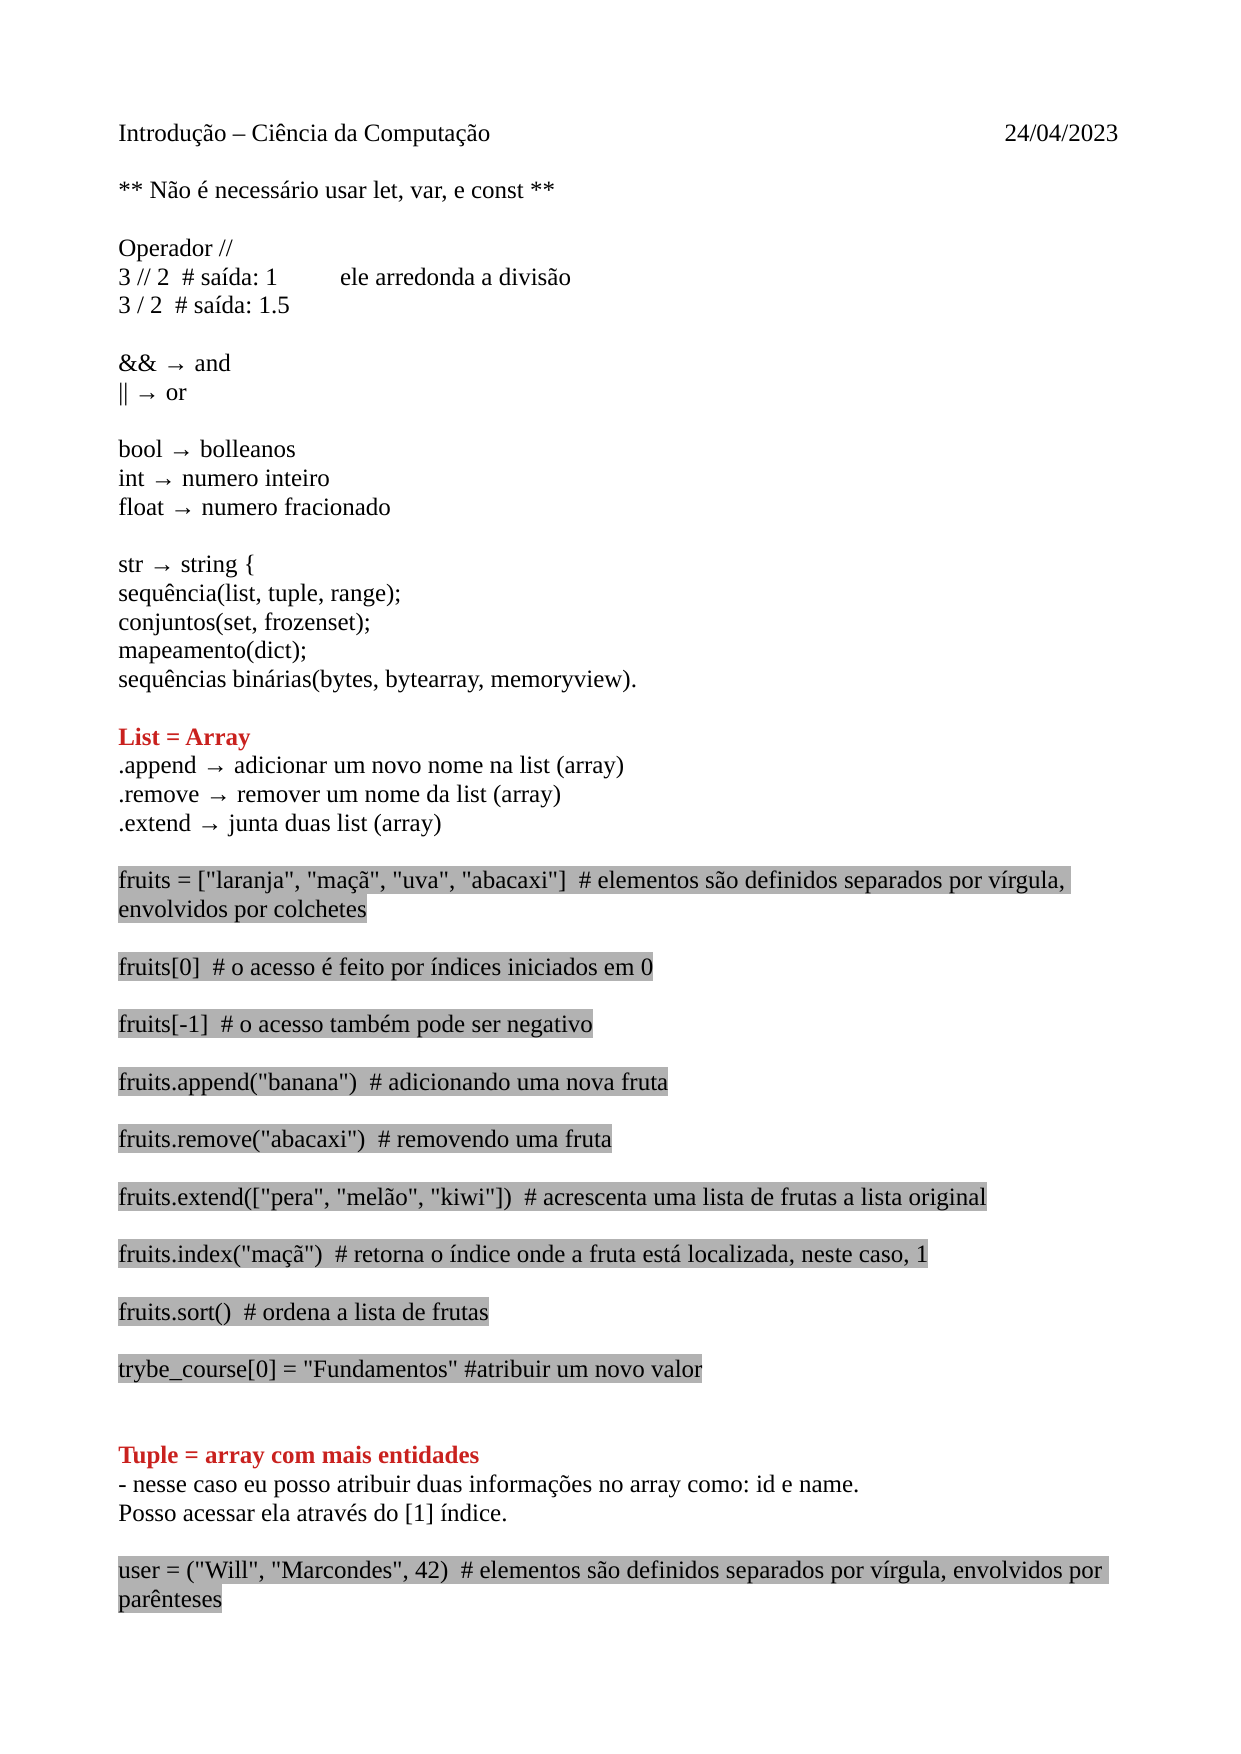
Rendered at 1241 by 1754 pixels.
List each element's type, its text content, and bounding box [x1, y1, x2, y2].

text && → and [118, 348, 1122, 377]
text .remove → remover um nome da list (array) [118, 779, 1122, 808]
text 3 / 2 # saída: 1.5 [118, 291, 1122, 319]
text Posso acessar ela através do [1] índice. [118, 1498, 1122, 1527]
text fruits.append("banana") # adicionando uma nova fruta [118, 1067, 1122, 1096]
text - nesse caso eu posso atribuir duas informações no array como: id e name. [118, 1469, 1122, 1498]
text fruits.index("maçã") # retorna o índice onde a fruta está localizada, neste caso, 1 [118, 1239, 1122, 1268]
text fruits.remove("abacaxi") # removendo uma fruta [118, 1124, 1122, 1153]
text Introdução – Ciência da Computação 24/04/2023 [118, 118, 1122, 147]
text fruits.extend(["pera", "melão", "kiwi"]) # acrescenta uma lista de frutas a lista original [118, 1182, 1122, 1211]
text fruits.sort() # ordena a lista de frutas [118, 1297, 1122, 1326]
text ** Não é necessário usar let, var, e const ** [118, 176, 1122, 204]
text List = Array [118, 722, 1122, 751]
text bool → bolleanos [118, 434, 1122, 463]
text sequências binárias(bytes, bytearray, memoryview). [118, 664, 1122, 693]
text fruits[0] # o acesso é feito por índices iniciados em 0 [118, 952, 1122, 981]
text || → or [118, 377, 1122, 406]
text fruits = ["laranja", "maçã", "uva", "abacaxi"] # elementos são definidos separados por vírgula, envolvidos por colchetes [118, 866, 1122, 923]
text int → numero inteiro [118, 463, 1122, 492]
text float → numero fracionado [118, 492, 1122, 521]
text mapeamento(dict); [118, 636, 1122, 664]
text 3 // 2 # saída: 1 ele arredonda a divisão [118, 262, 1122, 291]
text user = ("Will", "Marcondes", 42) # elementos são definidos separados por vírgula, envolvidos por parênteses [118, 1556, 1122, 1613]
text trybe_course[0] = "Fundamentos" #atribuir um novo valor [118, 1354, 1122, 1383]
text .extend → junta duas list (array) [118, 808, 1122, 837]
text Tuple = array com mais entidades [118, 1441, 1122, 1469]
text conjuntos(set, frozenset); [118, 607, 1122, 636]
text Operador // [118, 233, 1122, 262]
text str → string { [118, 549, 1122, 578]
text sequência(list, tuple, range); [118, 578, 1122, 607]
text fruits[-1] # o acesso também pode ser negativo [118, 1009, 1122, 1038]
text .append → adicionar um novo nome na list (array) [118, 751, 1122, 779]
